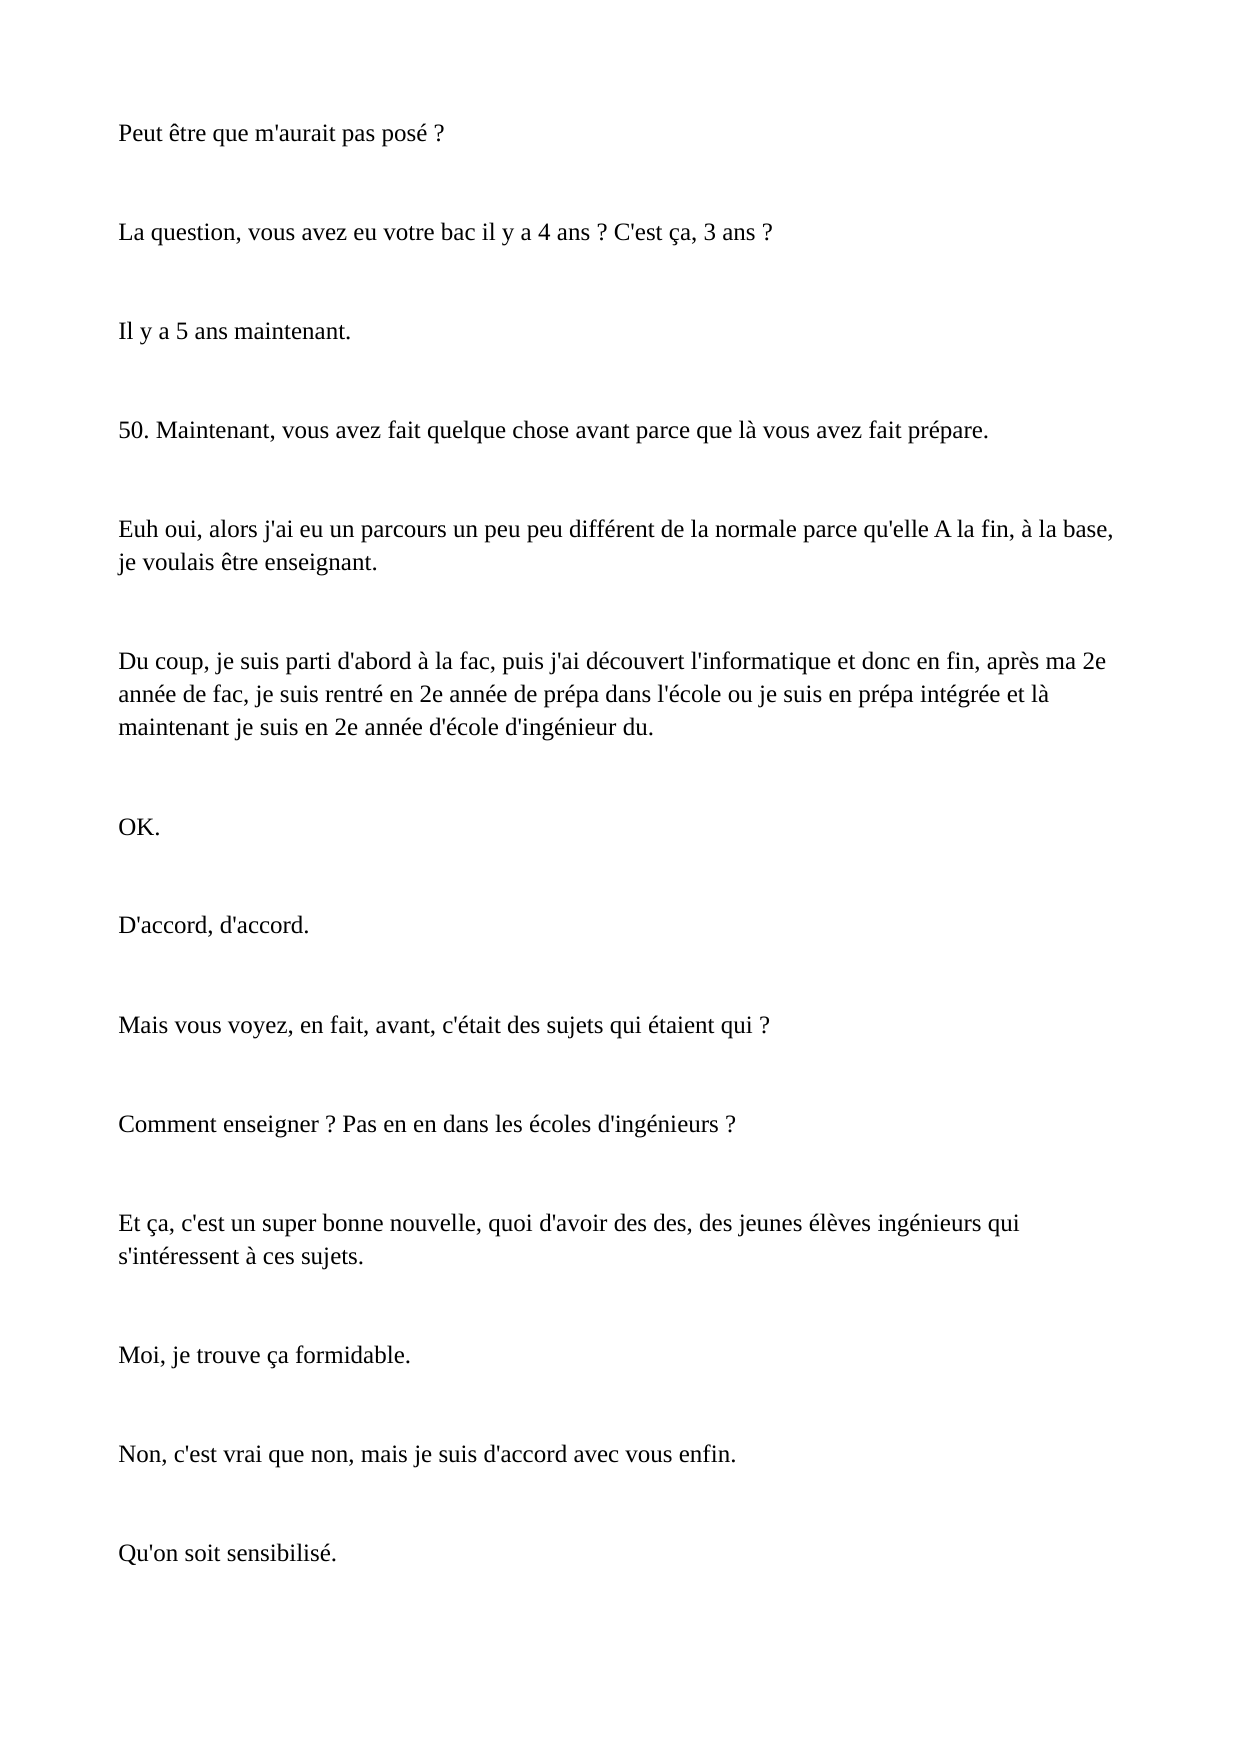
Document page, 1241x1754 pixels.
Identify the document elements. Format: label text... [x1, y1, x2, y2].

text Peut être que m'aurait pas posé ? La question, vous avez eu votre bac il y a 4 ans ? C'est ça, 3 ans ? Il y a 5 ans maintenant. 50. Maintenant, vous avez fait quelque chose avant parce que là vous avez fait prépare. Euh oui, alors j'ai eu un parcours un peu peu différent de la normale parce qu'elle A la fin, à la base, je voulais être enseignant. Du coup, je suis parti d'abord à la fac, puis j'ai découvert l'informatique et donc en fin, après ma 2e année de fac, je suis rentré en 2e année de prépa dans l'école ou je suis en prépa intégrée et là maintenant je suis en 2e année d'école d'ingénieur du. OK. D'accord, d'accord. Mais vous voyez, en fait, avant, c'était des sujets qui étaient qui ? Comment enseigner ? Pas en en dans les écoles d'ingénieurs ? Et ça, c'est un super bonne nouvelle, quoi d'avoir des des, des jeunes élèves ingénieurs qui s'intéressent à ces sujets. Moi, je trouve ça formidable. Non, c'est vrai que non, mais je suis d'accord avec vous enfin. Qu'on soit sensibilisé. [118, 118, 1122, 1633]
